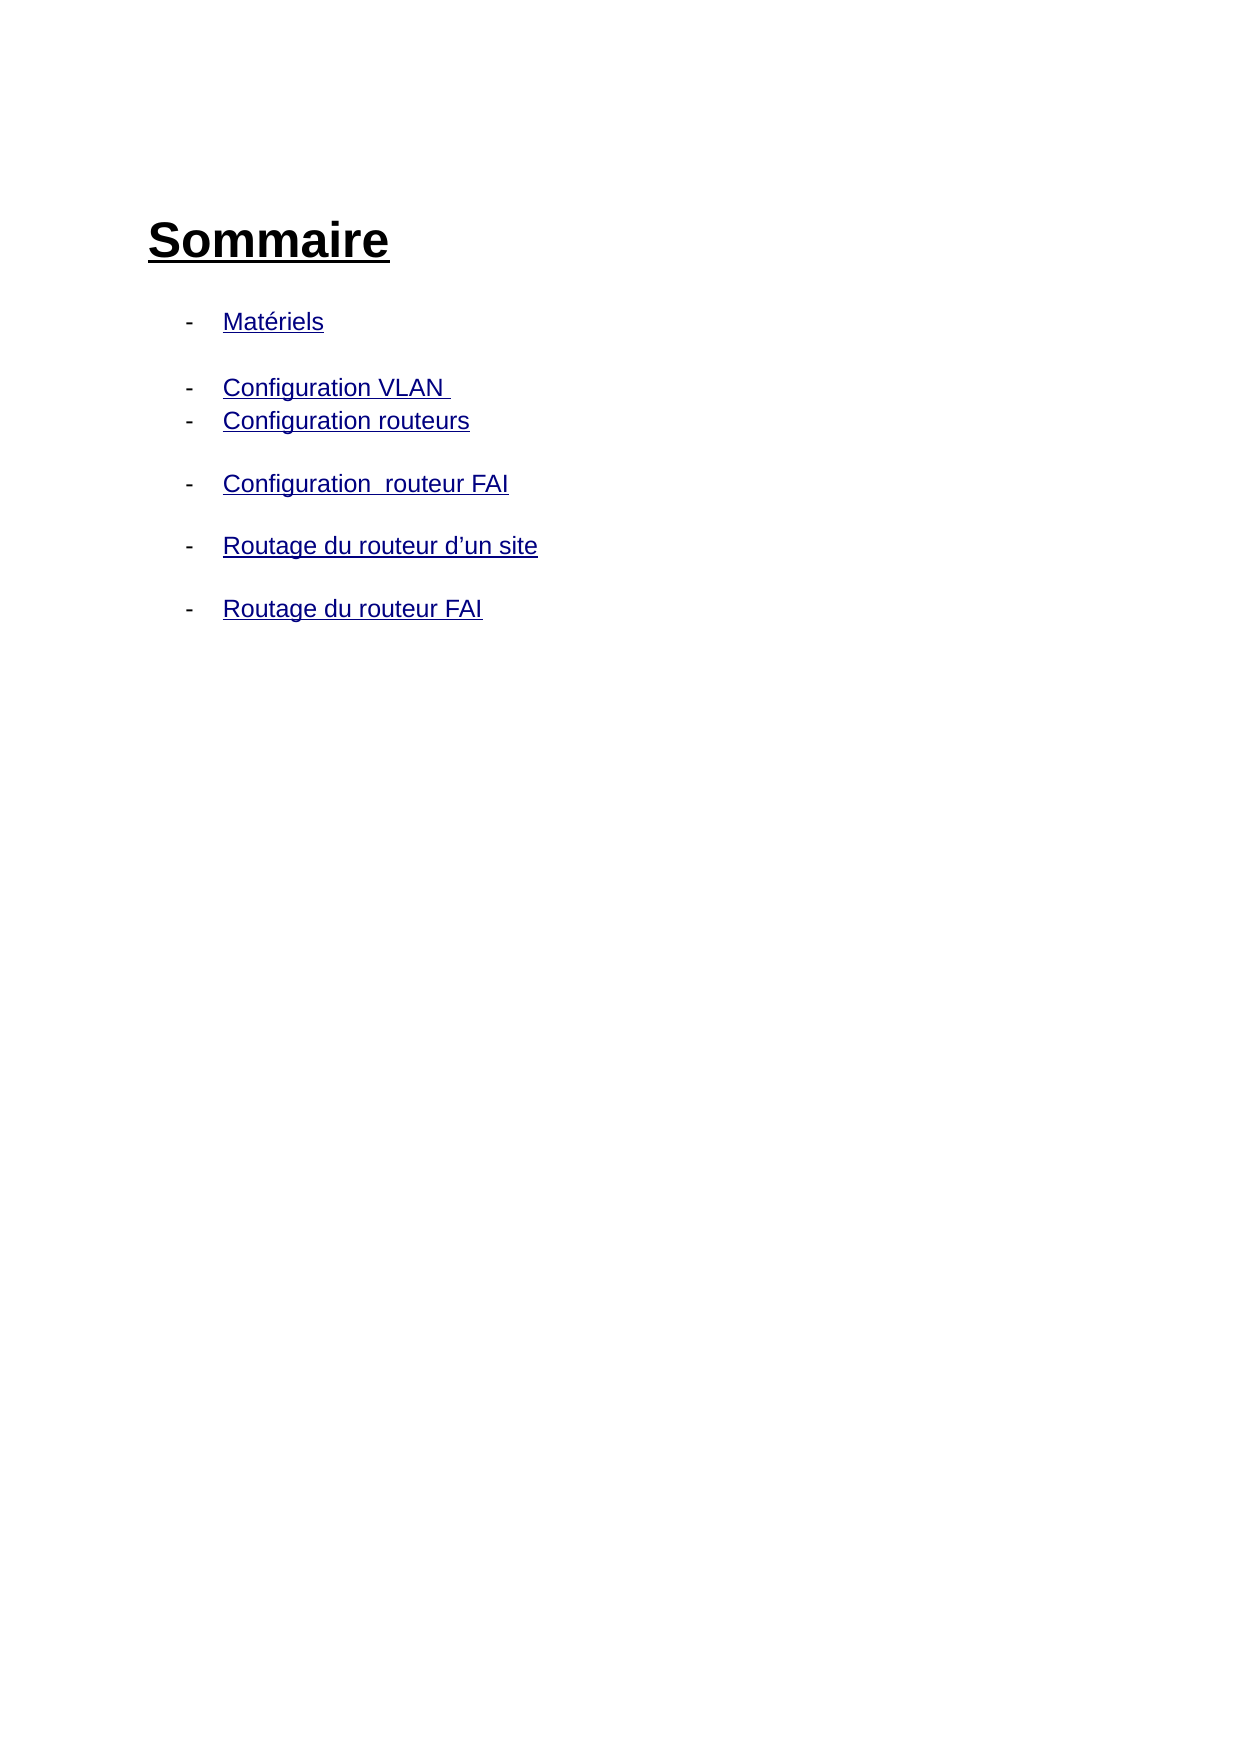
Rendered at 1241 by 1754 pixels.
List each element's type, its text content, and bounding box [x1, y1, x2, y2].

list Configuration routeurs [185, 406, 1090, 465]
list Routage du routeur d’un site [185, 531, 1090, 590]
list Routage du routeur FAI [185, 594, 1090, 653]
list Configuration routeur FAI [185, 468, 1090, 527]
list Configuration VLAN [185, 373, 1090, 401]
list Matériels [185, 307, 1090, 335]
text Sommaire [148, 210, 1090, 268]
